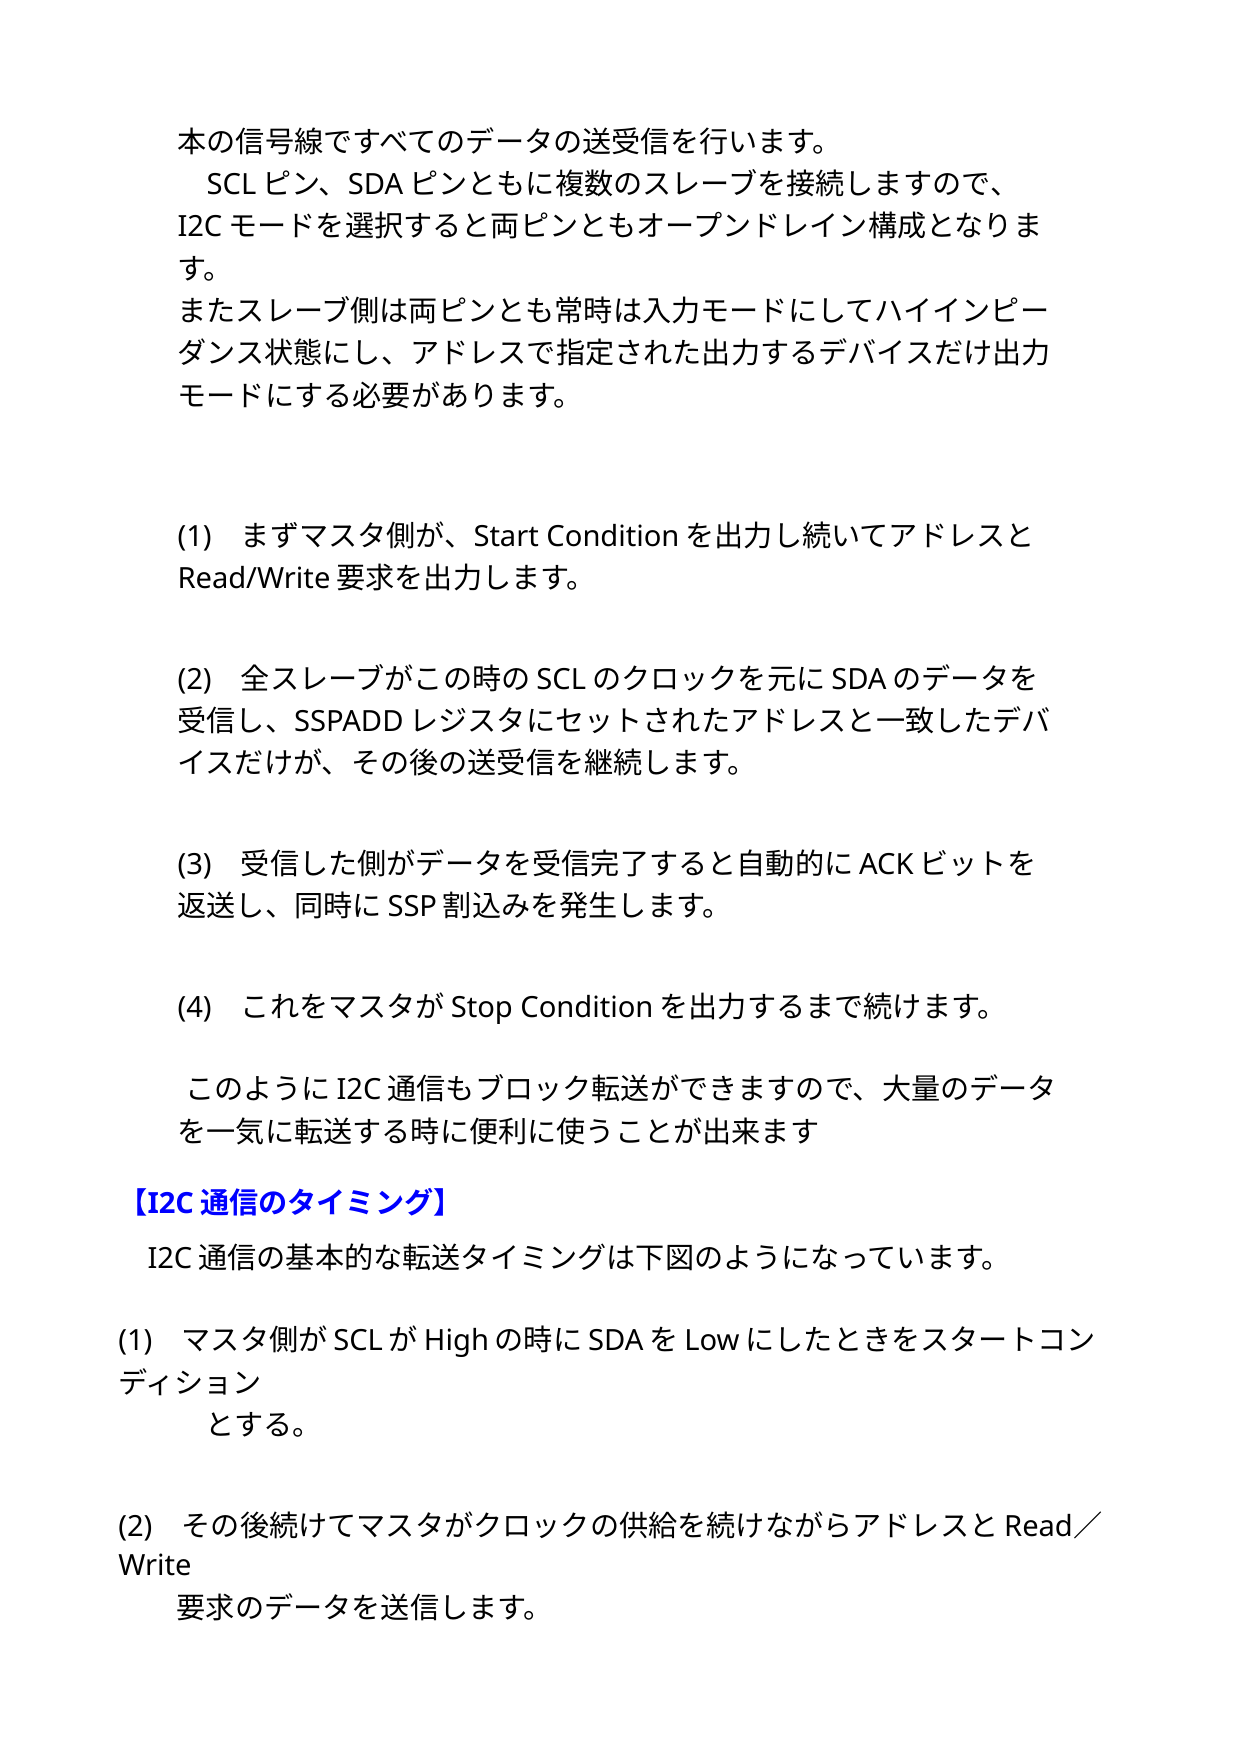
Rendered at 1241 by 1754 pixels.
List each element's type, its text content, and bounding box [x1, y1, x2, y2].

text (2) その後続けてマスタがクロックの供給を続けながらアドレスとRead／Write 要求のデータを送信します。 [118, 1502, 1122, 1626]
text 本の信号線ですべてのデータの送受信を行います。 SCLピン、SDAピンともに複数のスレーブを接続しますので、I2Cモードを選択すると両ピンともオープンドレイン構成となります。 またスレーブ側は両ピンとも常時は入力モードにしてハイインピーダンス状態にし、アドレスで指定された出力するデバイスだけ出力モードにする必要があります。 [177, 118, 1063, 443]
text (4) これをマスタがStop Conditionを出力するまで続けます。 このようにI2C通信もブロック転送ができますので、大量のデータを一気に転送する時に便利に使うことが出来ます [177, 984, 1063, 1150]
text (3) 受信した側がデータを受信完了すると自動的にACKビットを返送し、同時にSSP割込みを発生します。 [177, 841, 1063, 954]
text (2) 全スレーブがこの時のSCLのクロックを元にSDAのデータを受信し、SSPADDレジスタにセットされたアドレスと一致したデバイスだけが、その後の送受信を継続します。 [177, 655, 1063, 811]
text I2C通信の基本的な転送タイミングは下図のようになっています。 (1) マスタ側がSCLがHighの時にSDAをLowにしたときをスタートコンディション とする。 [118, 1235, 1122, 1473]
text 【I2C通信のタイミング】 [118, 1180, 1122, 1222]
text (1) まずマスタ側が、Start Conditionを出力し続いてアドレスとRead/Write要求を出力します。 [177, 473, 1063, 626]
